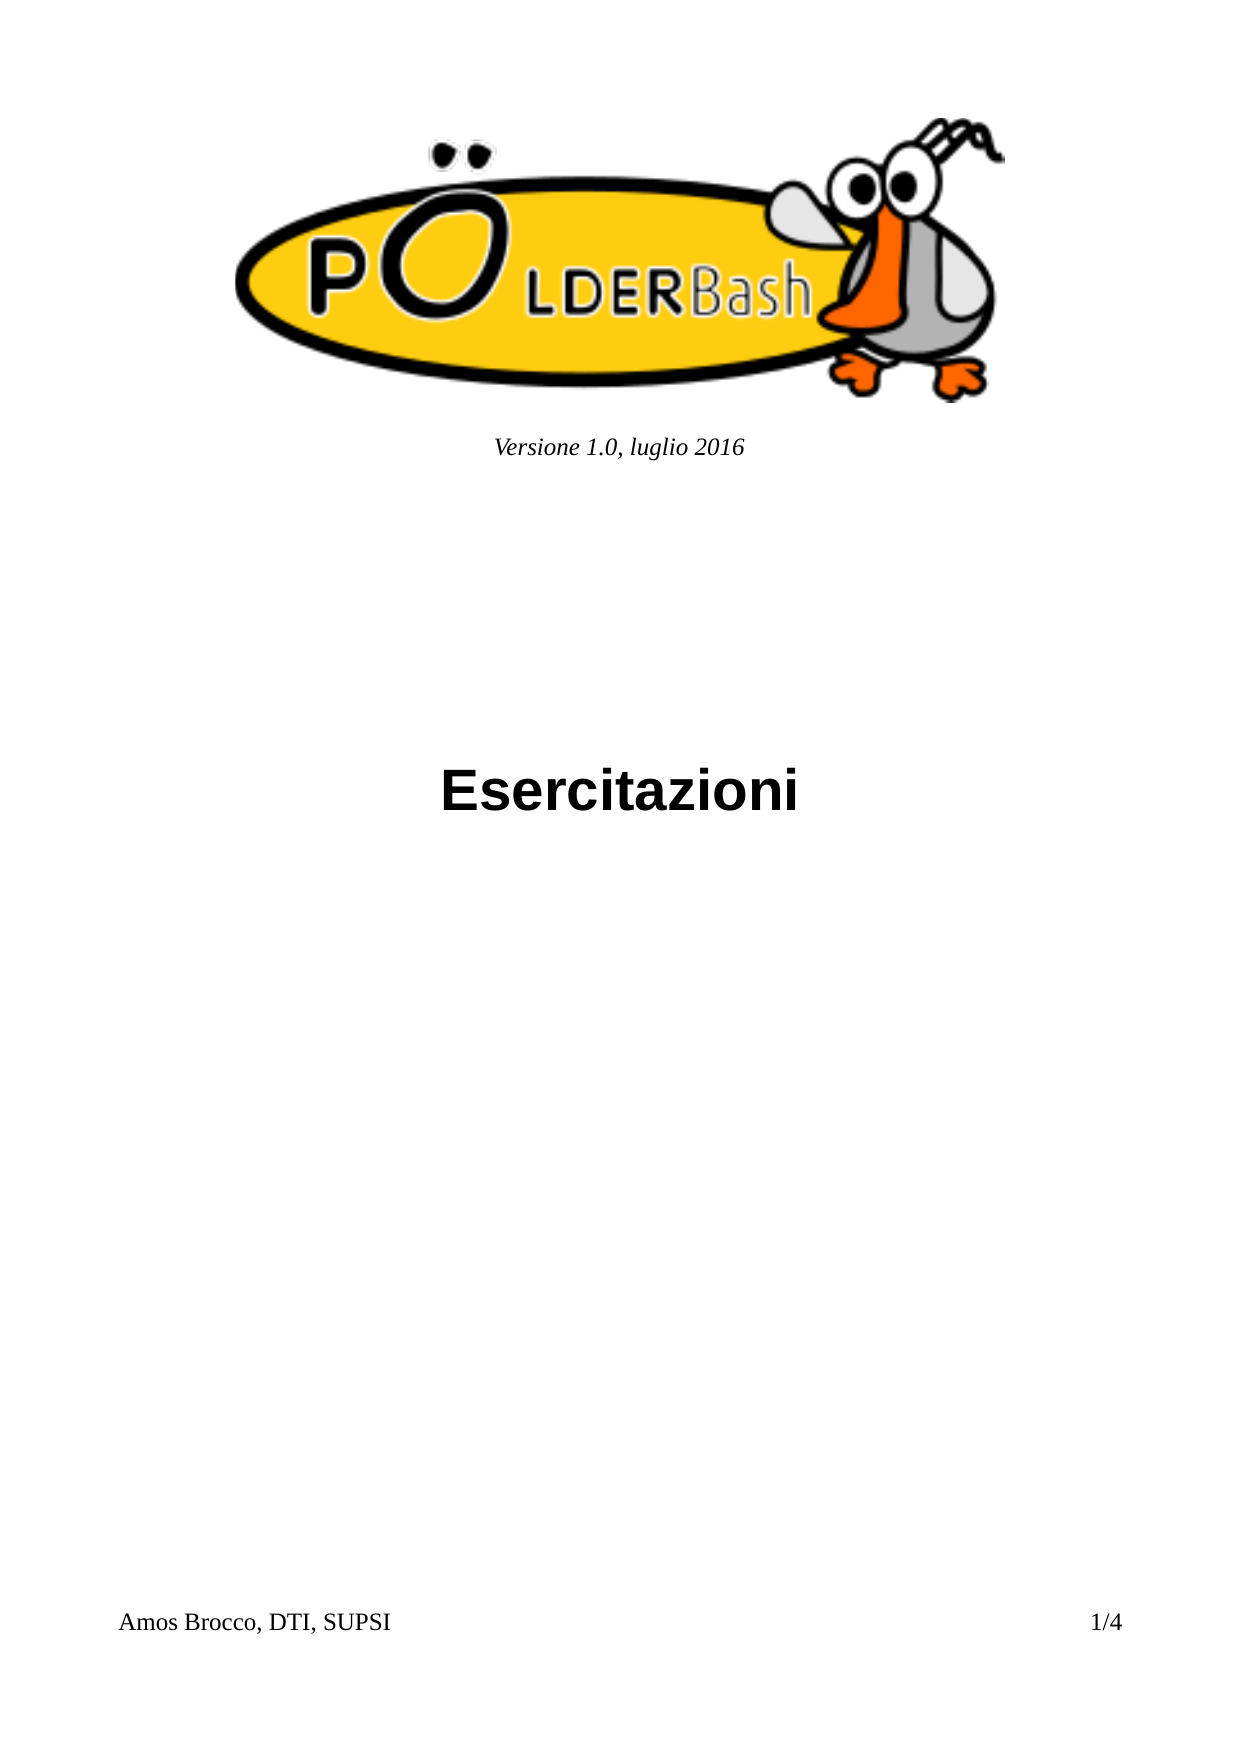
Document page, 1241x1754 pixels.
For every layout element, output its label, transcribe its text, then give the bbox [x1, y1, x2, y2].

title Esercitazioni [118, 756, 1122, 823]
picture [235, 118, 1005, 403]
text Versione 1.0, luglio 2016 [118, 432, 1122, 460]
